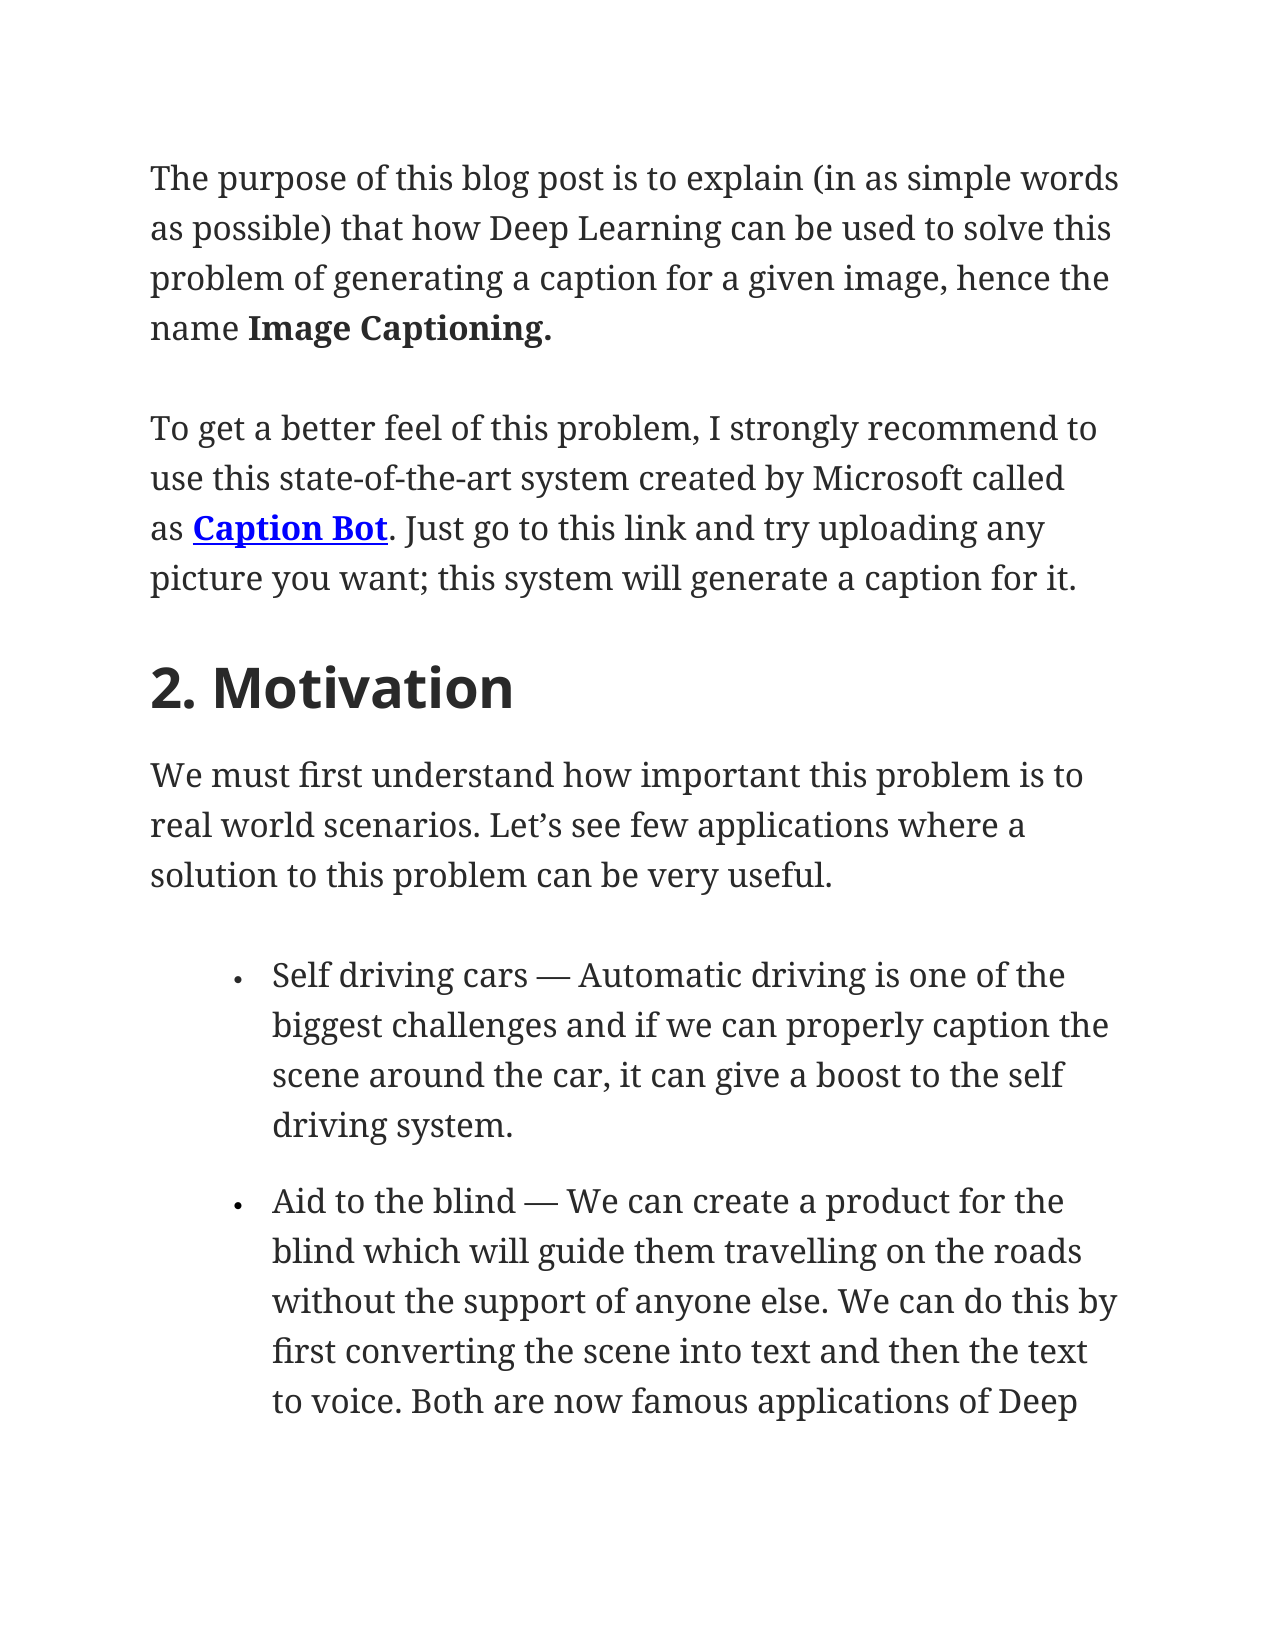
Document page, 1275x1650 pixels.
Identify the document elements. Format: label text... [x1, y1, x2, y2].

list Aid to the blind — We can create a product for the blind which will guide them travelling on the roads without the support of anyone else. We can do this by first converting the scene into text and then the text to voice. Both are now famous applications of Deep [234, 1173, 1125, 1423]
text To get a better feel of this problem, I strongly recommend to use this state-of-the-art system created by Microsoft called as Caption Bot. Just go to this link and try uploading any picture you want; this system will generate a caption for it. [150, 400, 1125, 600]
text We must first understand how important this problem is to real world scenarios. Let’s see few applications where a solution to this problem can be very useful. [150, 747, 1125, 897]
subtitle 2. Motivation [150, 649, 1125, 725]
list Self driving cars — Automatic driving is one of the biggest challenges and if we can properly caption the scene around the car, it can give a boost to the self driving system. [234, 947, 1125, 1147]
text The purpose of this blog post is to explain (in as simple words as possible) that how Deep Learning can be used to solve this problem of generating a caption for a given image, hence the name Image Captioning. [150, 150, 1125, 350]
